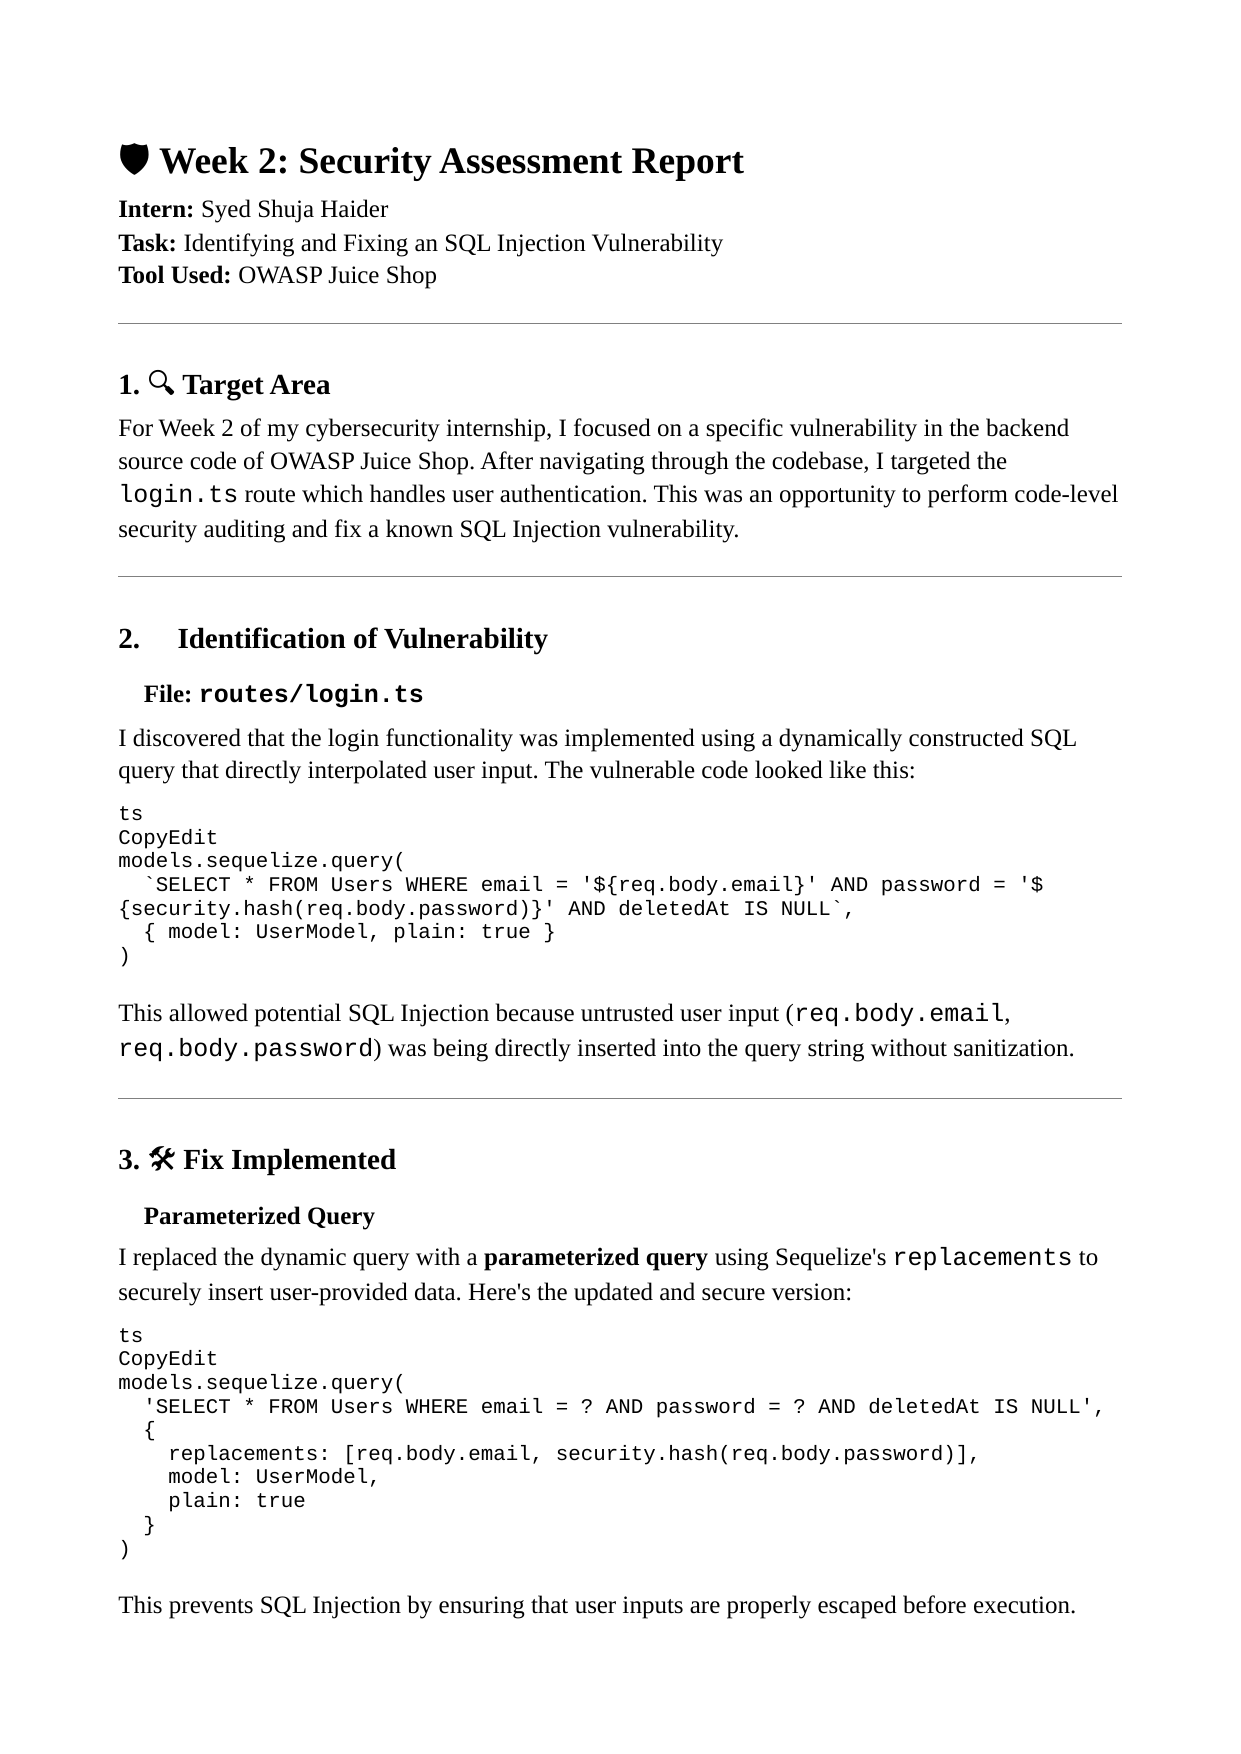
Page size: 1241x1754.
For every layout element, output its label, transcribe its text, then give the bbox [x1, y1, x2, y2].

text ) [118, 1537, 1122, 1561]
text replacements: [req.body.email, security.hash(req.body.password)], [118, 1443, 1122, 1467]
text This allowed potential SQL Injection because untrusted user input (req.body.email, req.body.password) was being directly inserted into the query string without sanitization. [118, 998, 1122, 1064]
subtitle 2. 🧩 Identification of Vulnerability [118, 621, 1122, 654]
text CopyEdit [118, 827, 1122, 851]
text ts [118, 1325, 1122, 1348]
text { model: UserModel, plain: true } [118, 921, 1122, 945]
text `SELECT * FROM Users WHERE email = '${req.body.email}' AND password = '${security.hash(req.body.password)}' AND deletedAt IS NULL`, [118, 874, 1122, 921]
text CopyEdit [118, 1348, 1122, 1372]
subtitle ✅ Parameterized Query [118, 1201, 1122, 1229]
text ) [118, 945, 1122, 969]
text } [118, 1514, 1122, 1537]
subtitle 📄 File: routes/login.ts [118, 679, 1122, 710]
text ts [118, 803, 1122, 827]
text This prevents SQL Injection by ensuring that user inputs are properly escaped before execution. [118, 1591, 1122, 1619]
text models.sequelize.query( [118, 851, 1122, 874]
text I replaced the dynamic query with a parameterized query using Sequelize's replacements to securely insert user-provided data. Here's the updated and secure version: [118, 1242, 1122, 1306]
text I discovered that the login functionality was implemented using a dynamically constructed SQL query that directly interpolated user input. The vulnerable code looked like this: [118, 723, 1122, 784]
text models.sequelize.query( [118, 1372, 1122, 1396]
text plain: true [118, 1490, 1122, 1514]
text model: UserModel, [118, 1467, 1122, 1490]
subtitle 3. 🛠️ Fix Implemented [118, 1142, 1122, 1176]
text Intern: Syed Shuja Haider Task: Identifying and Fixing an SQL Injection Vulnerability Tool Used: OWASP Juice Shop [118, 194, 1122, 289]
text { [118, 1419, 1122, 1443]
subtitle 1. 🔍 Target Area [118, 367, 1122, 401]
subtitle 🛡️ Week 2: Security Assessment Report [118, 139, 1122, 182]
text 'SELECT * FROM Users WHERE email = ? AND password = ? AND deletedAt IS NULL', [118, 1396, 1122, 1419]
text For Week 2 of my cybersecurity internship, I focused on a specific vulnerability in the backend source code of OWASP Juice Shop. After navigating through the codebase, I targeted the login.ts route which handles user authentication. This was an opportunity to perform code-level security auditing and fix a known SQL Injection vulnerability. [118, 413, 1122, 543]
